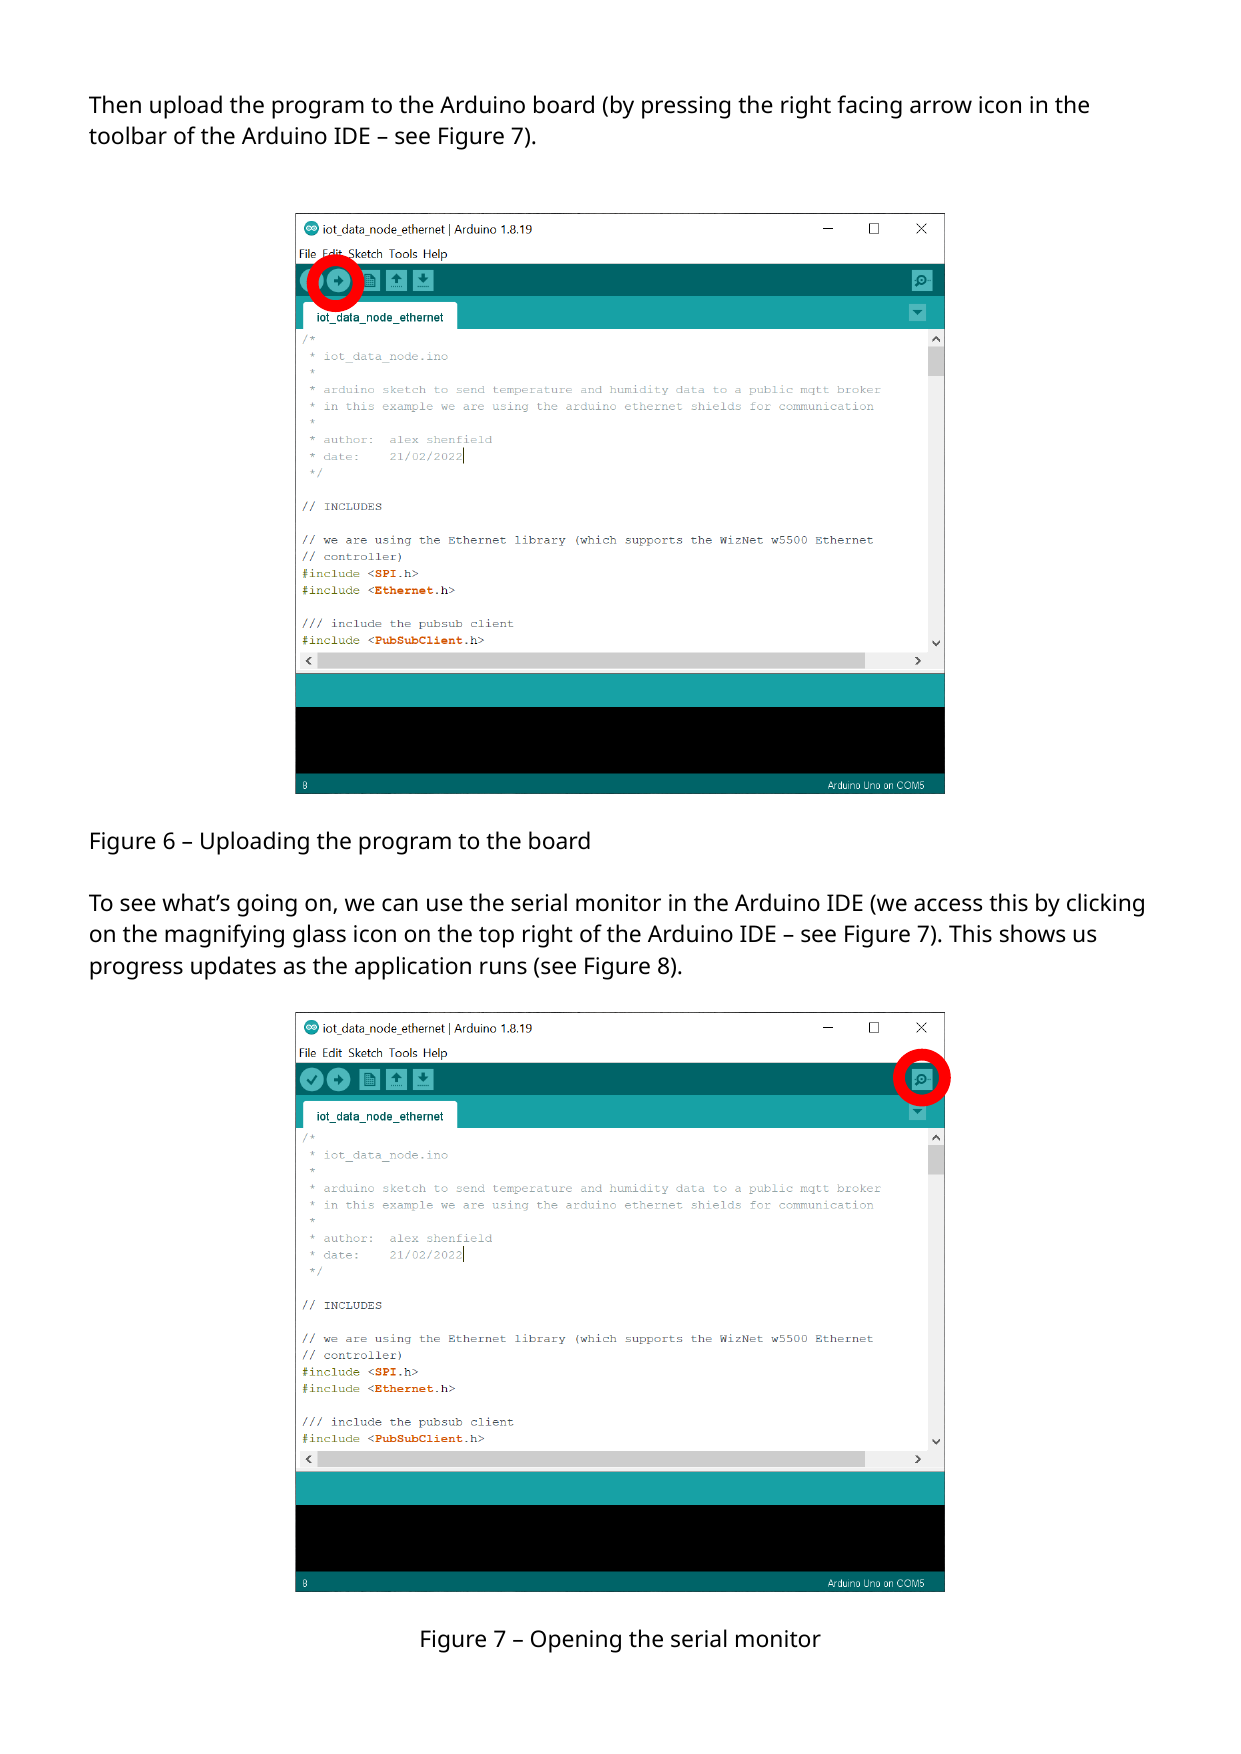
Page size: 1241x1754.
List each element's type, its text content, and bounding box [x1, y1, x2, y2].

text To see what’s going on, we can use the serial monitor in the Arduino IDE (we access this by clicking on the magnifying glass icon on the top right of the Arduino IDE – see Figure 7). This shows us progress updates as the application runs (see Figure 8). [88, 887, 1152, 981]
text Figure 6 – Uploading the program to the board [88, 825, 1152, 856]
text Then upload the program to the Arduino board (by pressing the right facing arrow icon in the toolbar of the Arduino IDE – see Figure 7). [88, 88, 1152, 151]
picture [905, 1061, 938, 1094]
picture [295, 1012, 945, 1592]
text Figure 7 – Opening the serial monitor [88, 1623, 1152, 1654]
picture [295, 213, 945, 794]
